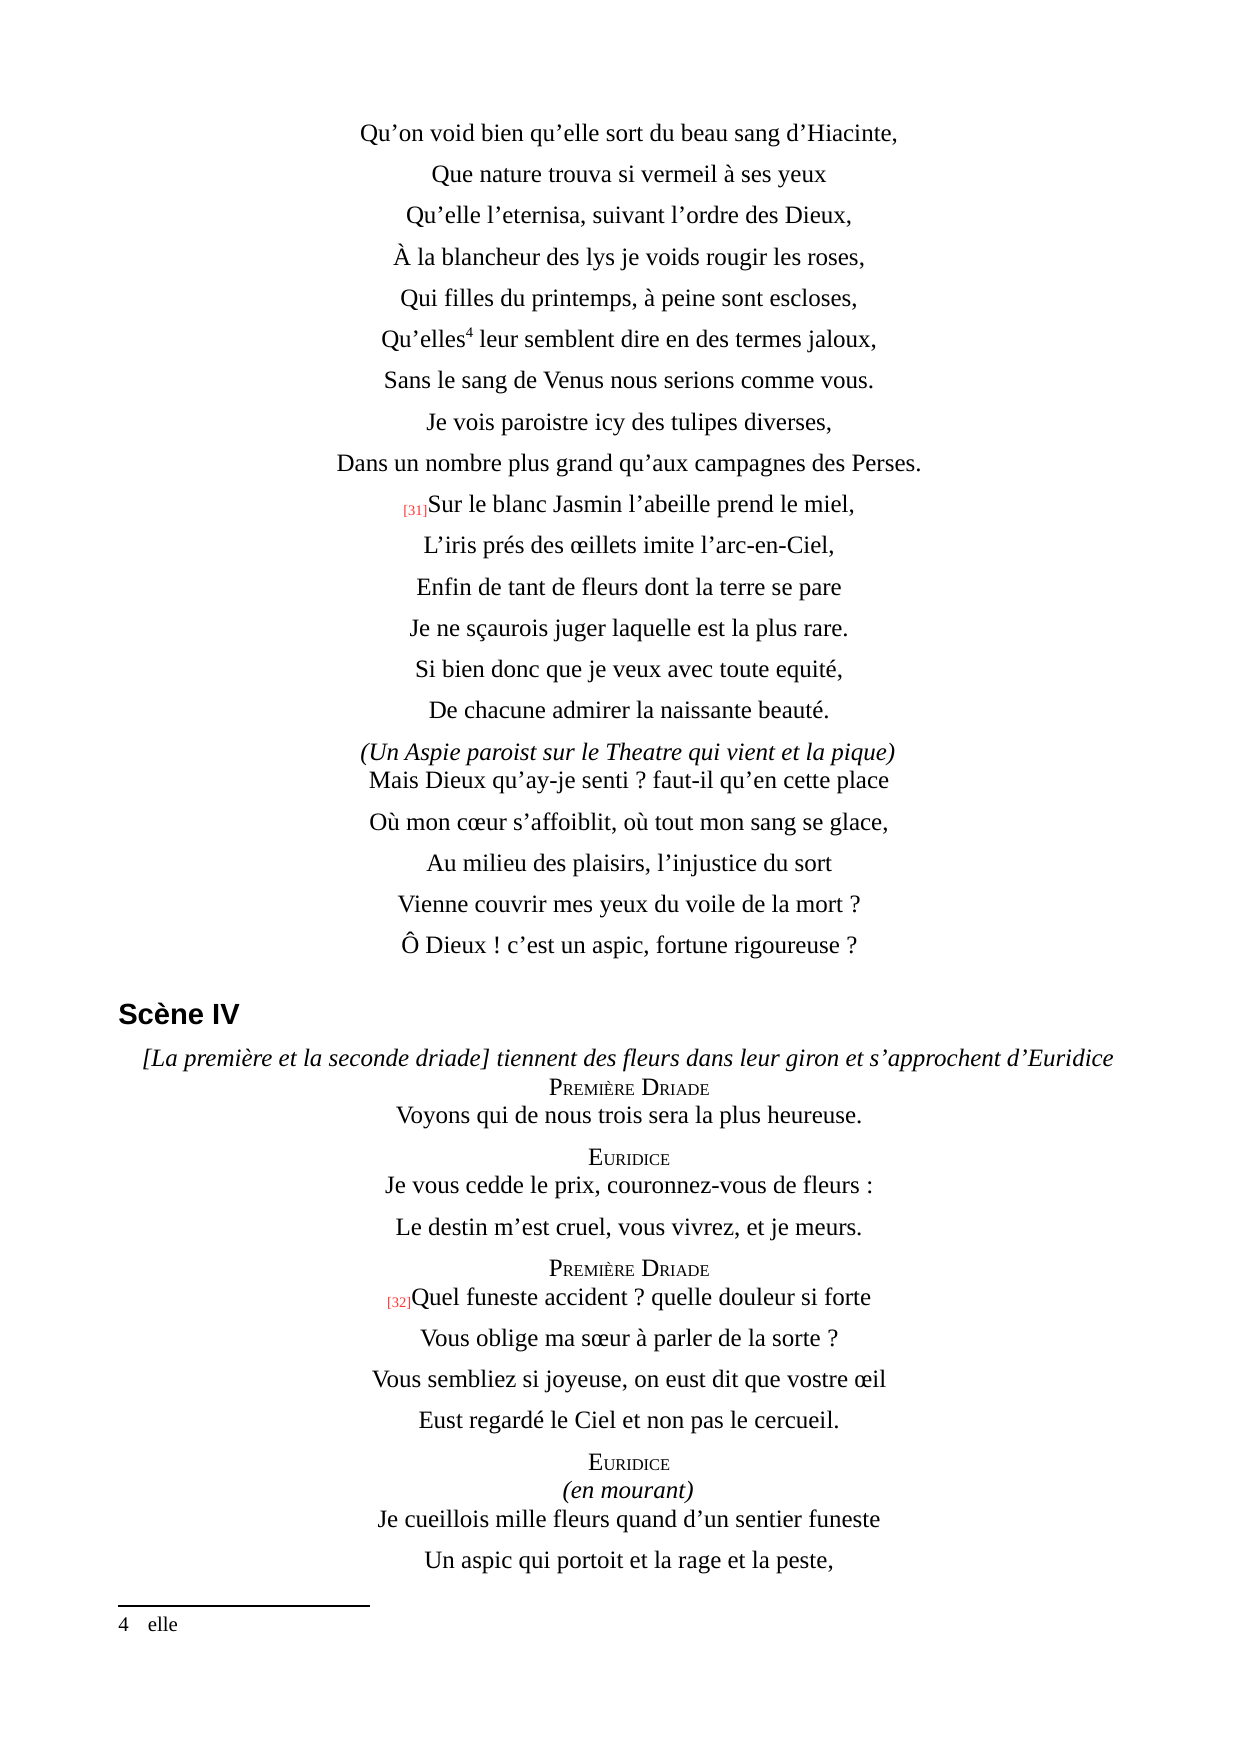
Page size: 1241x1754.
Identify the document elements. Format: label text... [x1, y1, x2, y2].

text Euridice [118, 1142, 1122, 1170]
text Je ne sçaurois juger laquelle est la plus rare. [118, 613, 1122, 642]
text Ô Dieux ! c’est un aspic, fortune rigoureuse ? [118, 931, 1122, 959]
text Je vous cedde le prix, couronnez-vous de fleurs : [118, 1170, 1122, 1199]
text Un aspic qui portoit et la rage et la peste, [118, 1545, 1122, 1574]
text L’iris prés des œillets imite l’arc-en-Ciel, [118, 531, 1122, 559]
text Je vois paroistre icy des tulipes diverses, [118, 407, 1122, 436]
text Où mon cœur s’affoiblit, où tout mon sang se glace, [118, 807, 1122, 836]
text Dans un nombre plus grand qu’aux campagnes des Perses. [118, 448, 1122, 477]
text Première Driade [118, 1253, 1122, 1282]
subtitle Scène IV [118, 997, 1122, 1030]
text À la blancheur des lys je voids rougir les roses, [118, 242, 1122, 271]
text Au milieu des plaisirs, l’injustice du sort [118, 848, 1122, 877]
text Vous sembliez si joyeuse, on eust dit que vostre œil [118, 1364, 1122, 1393]
text [32]Quel funeste accident ? quelle douleur si forte [118, 1282, 1122, 1310]
text Eust regardé le Ciel et non pas le cercueil. [118, 1405, 1122, 1434]
text Vienne couvrir mes yeux du voile de la mort ? [118, 889, 1122, 918]
text Le destin m’est cruel, vous vivrez, et je meurs. [118, 1212, 1122, 1240]
text (en mourant) [118, 1475, 1122, 1504]
text [31]Sur le blanc Jasmin l’abeille prend le miel, [118, 489, 1122, 518]
text De chacune admirer la naissante beauté. [118, 696, 1122, 724]
text (Un Aspie paroist sur le Theatre qui vient et la pique) [118, 737, 1122, 766]
text Que nature trouva si vermeil à ses yeux [118, 159, 1122, 188]
text Si bien donc que je veux avec toute equité, [118, 654, 1122, 683]
text Qu’elle l’eternisa, suivant l’ordre des Dieux, [118, 201, 1122, 229]
text Vous oblige ma sœur à parler de la sorte ? [118, 1323, 1122, 1352]
text Enfin de tant de fleurs dont la terre se pare [118, 572, 1122, 601]
text Je cueillois mille fleurs quand d’un sentier funeste [118, 1504, 1122, 1533]
text Qu’on void bien qu’elle sort du beau sang d’Hiacinte, [118, 118, 1122, 147]
text Mais Dieux qu’ay-je senti ? faut-il qu’en cette place [118, 766, 1122, 794]
text [La première et la seconde driade] tiennent des fleurs dans leur giron et s’approchent d’Euridice [118, 1043, 1122, 1072]
text Première Driade [118, 1072, 1122, 1100]
text Voyons qui de nous trois sera la plus heureuse. [118, 1100, 1122, 1129]
text Euridice [118, 1447, 1122, 1475]
text elle [118, 1612, 1122, 1636]
text Sans le sang de Venus nous serions comme vous. [118, 366, 1122, 394]
text Qui filles du printemps, à peine sont escloses, [118, 283, 1122, 312]
text Qu’elles leur semblent dire en des termes jaloux, [118, 324, 1122, 353]
